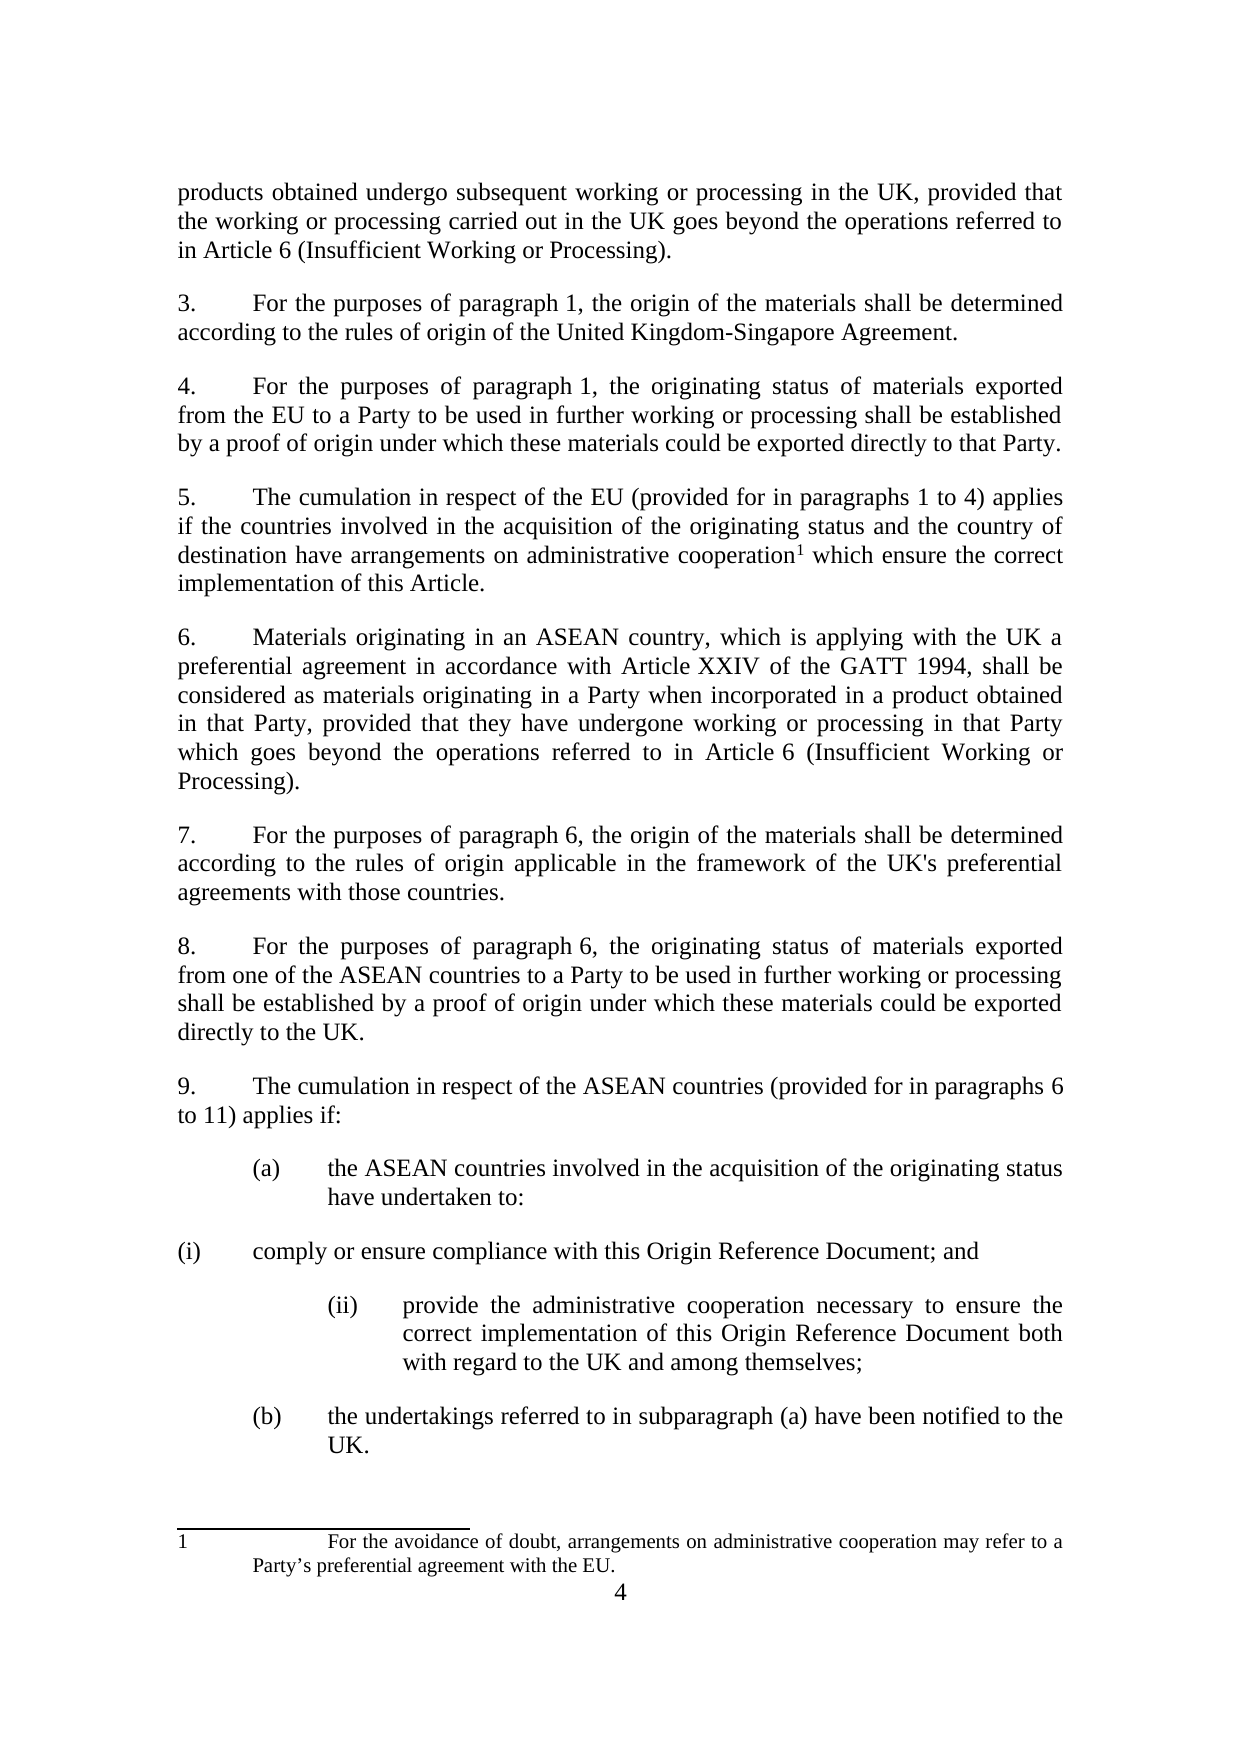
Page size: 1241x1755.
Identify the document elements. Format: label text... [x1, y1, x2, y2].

text (b) the undertakings referred to in subparagraph (a) have been notified to the UK. [252, 1401, 1063, 1458]
text 4. For the purposes of paragraph 1, the originating status of materials exported from the EU to a Party to be used in further working or processing shall be established by a proof of origin under which these materials could be exported directly to that Party. [177, 371, 1063, 457]
text (ii) provide the administrative cooperation necessary to ensure the correct implementation of this Origin Reference Document both with regard to the UK and among themselves; [327, 1290, 1063, 1376]
text 5. The cumulation in respect of the EU (provided for in paragraphs 1 to 4) applies if the countries involved in the acquisition of the originating status and the country of destination have arrangements on administrative cooperation which ensure the correct implementation of this Article. [177, 482, 1063, 597]
text 7. For the purposes of paragraph 6, the origin of the materials shall be determined according to the rules of origin applicable in the framework of the UK's preferential agreements with those countries. [177, 820, 1063, 906]
text For the avoidance of doubt, arrangements on administrative cooperation may refer to a Party’s preferential agreement with the EU. [177, 1529, 1063, 1577]
text 9. The cumulation in respect of the ASEAN countries (provided for in paragraphs 6 to 11) applies if: [177, 1071, 1063, 1128]
text 8. For the purposes of paragraph 6, the originating status of materials exported from one of the ASEAN countries to a Party to be used in further working or processing shall be established by a proof of origin under which these materials could be exported directly to the UK. [177, 931, 1063, 1046]
text 6. Materials originating in an ASEAN country, which is applying with the UK a preferential agreement in accordance with Article XXIV of the GATT 1994, shall be considered as materials originating in a Party when incorporated in a product obtained in that Party, provided that they have undergone working or processing in that Party which goes beyond the operations referred to in Article 6 (Insufficient Working or Processing). [177, 622, 1063, 795]
text 3. For the purposes of paragraph 1, the origin of the materials shall be determined according to the rules of origin of the United Kingdom-Singapore Agreement. [177, 288, 1063, 346]
text (i) comply or ensure compliance with this Origin Reference Document; and [177, 1236, 1063, 1265]
text products obtained undergo subsequent working or processing in the UK, provided that the working or processing carried out in the UK goes beyond the operations referred to in Article 6 (Insufficient Working or Processing). [177, 177, 1063, 263]
text (a) the ASEAN countries involved in the acquisition of the originating status have undertaken to: [252, 1153, 1063, 1211]
